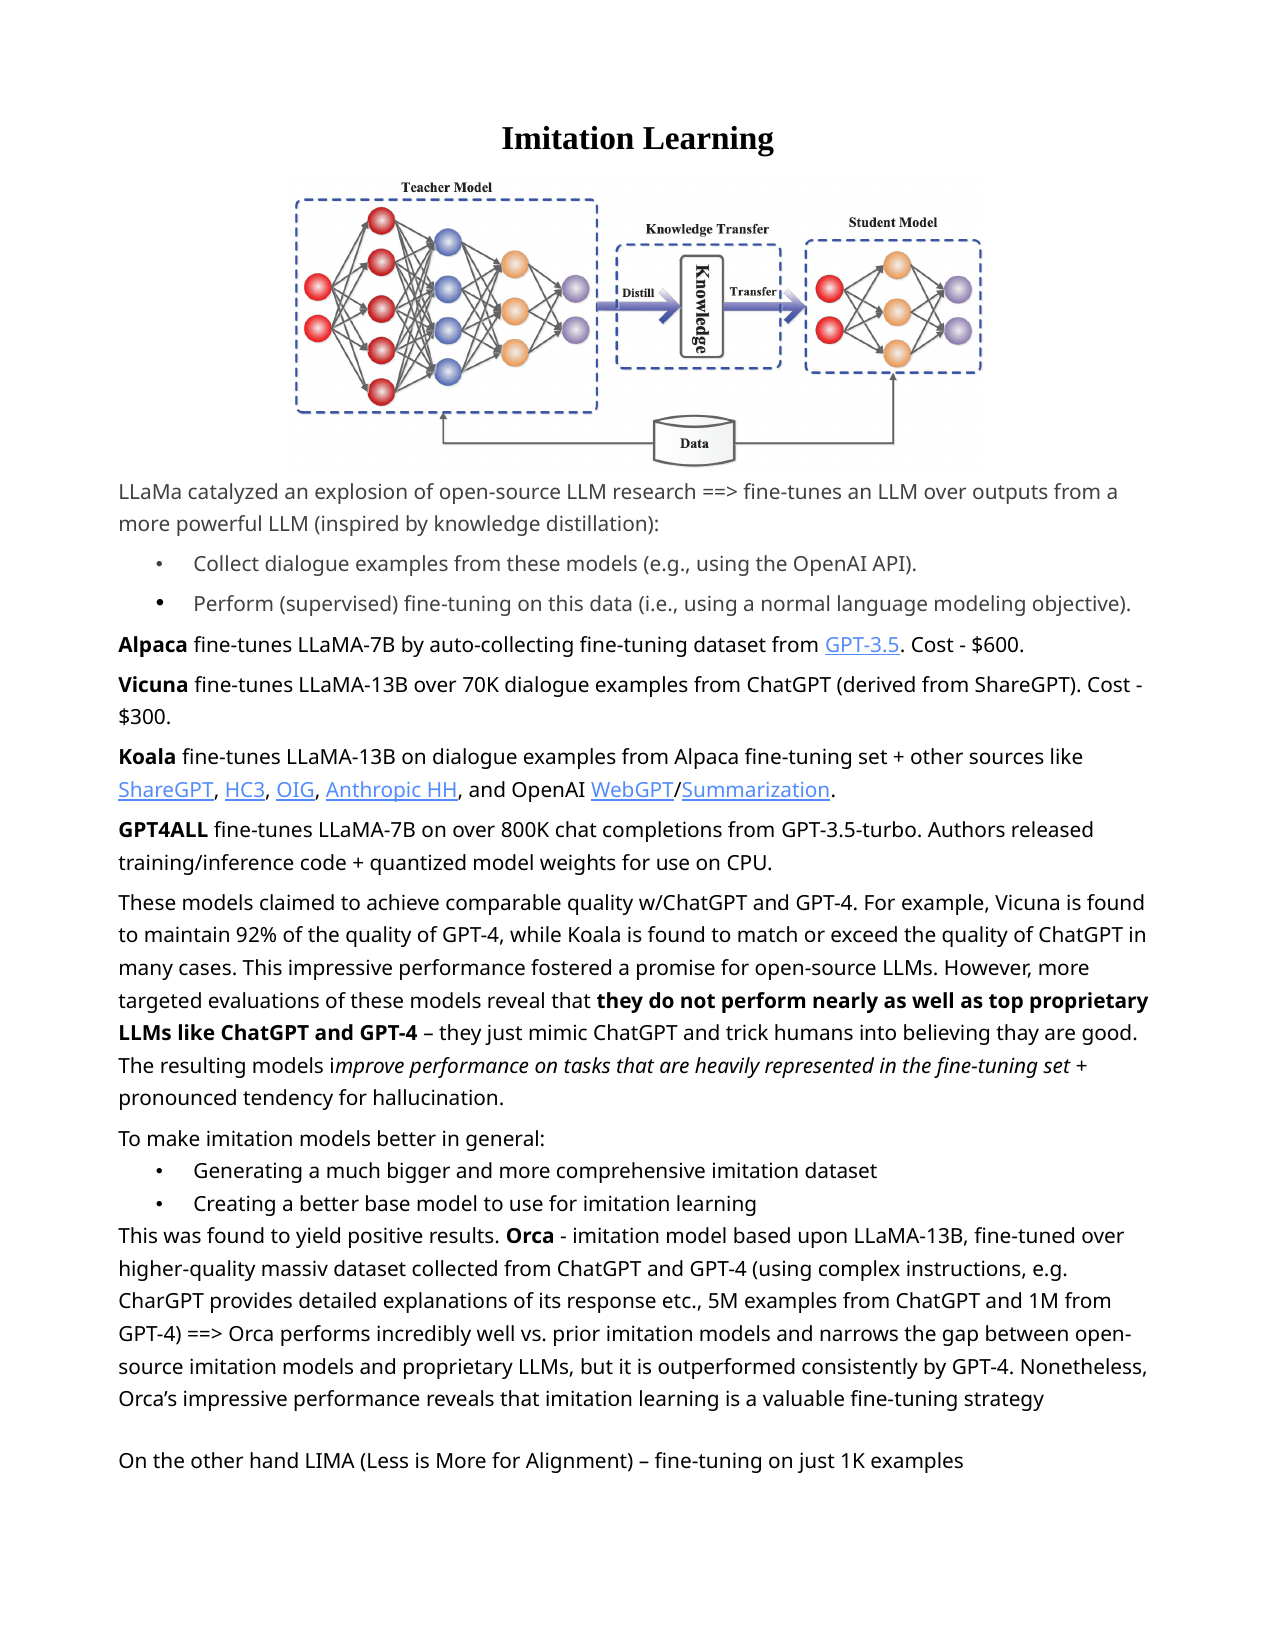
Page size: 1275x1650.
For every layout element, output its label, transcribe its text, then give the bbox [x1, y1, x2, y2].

text This was found to yield positive results. Orca - imitation model based upon LLaMA-13B, fine-tuned over higher-quality massiv dataset collected from ChatGPT and GPT-4 (using complex instructions, e.g. CharGPT provides detailed explanations of its response etc., 5M examples from ChatGPT and 1M from GPT-4) ==> Orca performs incredibly well vs. prior imitation models and narrows the gap between open-source imitation models and proprietary LLMs, but it is outperformed consistently by GPT-4. Nonetheless, Orca’s impressive performance reveals that imitation learning is a valuable fine-tuning strategy. [118, 1221, 1157, 1413]
subtitle Imitation Learning [118, 118, 1157, 156]
text Koala fine-tunes LLaMA-13B on dialogue examples from Alpaca fine-tuning set + other sources like ShareGPT, HC3, OIG, Anthropic HH, and OpenAI WebGPT/Summarization. [118, 742, 1157, 803]
text LLaMa catalyzed an explosion of open-source LLM research ==> fine-tunes an LLM over outputs from a more powerful LLM (inspired by knowledge distillation): [118, 170, 1157, 538]
text GPT4ALL fine-tunes LLaMA-7B on over 800K chat completions from GPT-3.5-turbo. Authors released training/inference code + quantized model weights for use on CPU. [118, 815, 1157, 876]
list Perform (supervised) fine-tuning on this data (i.e., using a normal language modeling objective). [156, 589, 1157, 618]
text Vicuna fine-tunes LLaMA-13B over 70K dialogue examples from ChatGPT (derived from ShareGPT). Cost - $300. [118, 670, 1157, 731]
list Generating a much bigger and more comprehensive imitation dataset [156, 1156, 1157, 1185]
text On the other hand LIMA (Less is More for Alignment) – fine-tuning on just 1K examples [118, 1446, 1157, 1475]
list Creating a better base model to use for imitation learning [156, 1189, 1157, 1217]
text To make imitation models better in general: [118, 1124, 1157, 1152]
text Alpaca fine-tunes LLaMA-7B by auto-collecting fine-tuning dataset from GPT-3.5. Cost - $600. [118, 630, 1157, 658]
text These models claimed to achieve comparable quality w/ChatGPT and GPT-4. For example, Vicuna is found to maintain 92% of the quality of GPT-4, while Koala is found to match or exceed the quality of ChatGPT in many cases. This impressive performance fostered a promise for open-source LLMs. However, more targeted evaluations of these models reveal that they do not perform nearly as well as top proprietary LLMs like ChatGPT and GPT-4 – they just mimic ChatGPT and trick humans into believing thay are good. The resulting models improve performance on tasks that are heavily represented in the fine-tuning set + pronounced tendency for hallucination. [118, 888, 1157, 1112]
list Collect dialogue examples from these models (e.g., using the OpenAI API). [156, 549, 1157, 578]
